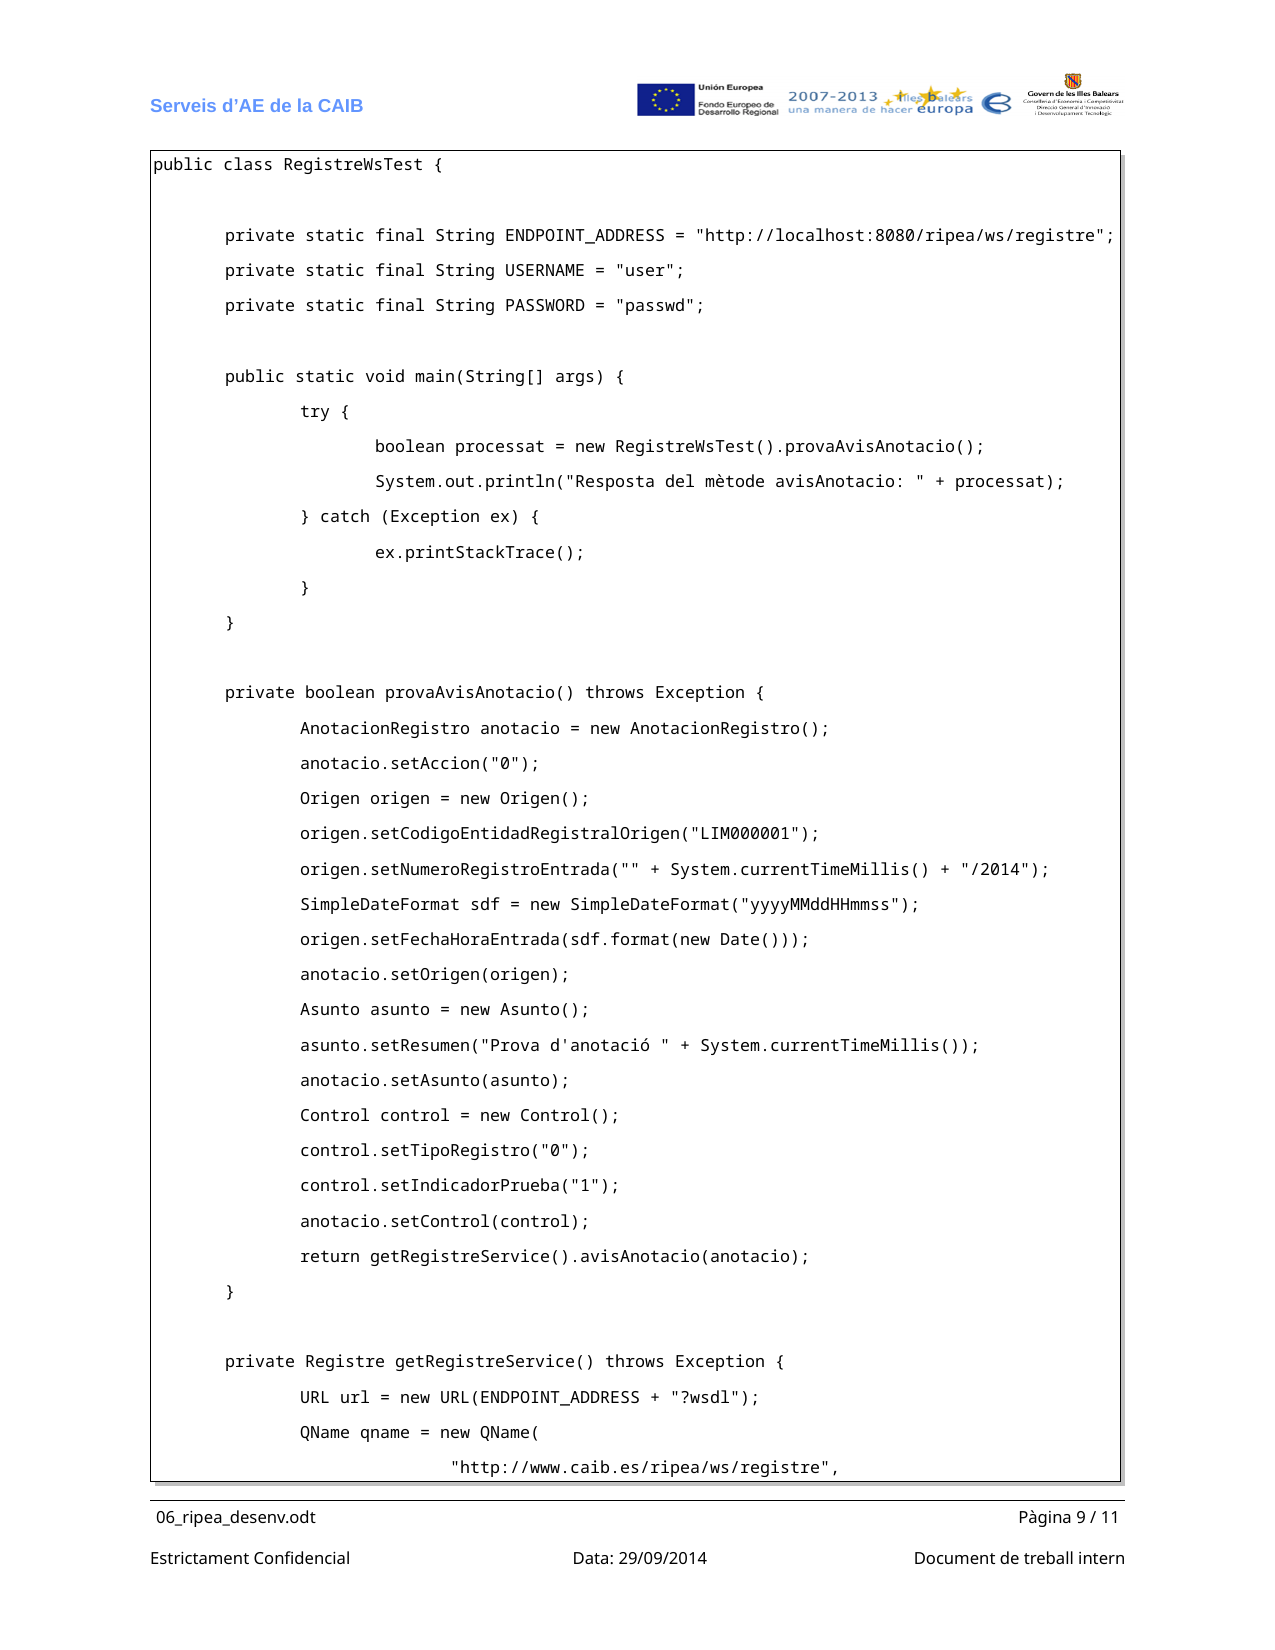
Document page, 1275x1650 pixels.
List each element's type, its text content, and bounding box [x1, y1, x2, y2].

text asunto.setResumen("Prova d'anotació " + System.currentTimeMillis()); [151, 1030, 1120, 1056]
text } [151, 572, 1120, 598]
text Origen origen = new Origen(); [151, 784, 1120, 809]
text QName qname = new QName( [151, 1417, 1120, 1443]
text origen.setFechaHoraEntrada(sdf.format(new Date())); [151, 924, 1120, 950]
text anotacio.setControl(control); [151, 1206, 1120, 1232]
text control.setIndicadorPrueba("1"); [151, 1171, 1120, 1197]
text anotacio.setOrigen(origen); [151, 960, 1120, 986]
text } catch (Exception ex) { [151, 502, 1120, 528]
text Control control = new Control(); [151, 1101, 1120, 1126]
text origen.setCodigoEntidadRegistralOrigen("LIM000001"); [151, 819, 1120, 845]
text boolean processat = new RegistreWsTest().provaAvisAnotacio(); [151, 432, 1120, 457]
text SimpleDateFormat sdf = new SimpleDateFormat("yyyyMMddHHmmss"); [151, 889, 1120, 915]
text AnotacionRegistro anotacio = new AnotacionRegistro(); [151, 713, 1120, 739]
text private static final String USERNAME = "user"; [151, 256, 1120, 281]
text public class RegistreWsTest { [151, 151, 1120, 176]
text anotacio.setAccion("0"); [151, 748, 1120, 774]
text public static void main(String[] args) { [151, 361, 1120, 387]
text origen.setNumeroRegistroEntrada("" + System.currentTimeMillis() + "/2014"); [151, 854, 1120, 880]
text ex.printStackTrace(); [151, 537, 1120, 563]
text System.out.println("Resposta del mètode avisAnotacio: " + processat); [151, 467, 1120, 493]
text return getRegistreService().avisAnotacio(anotacio); [151, 1241, 1120, 1267]
picture [636, 73, 1125, 116]
text "http://www.caib.es/ripea/ws/registre", [151, 1453, 1120, 1481]
text private boolean provaAvisAnotacio() throws Exception { [151, 678, 1120, 704]
text control.setTipoRegistro("0"); [151, 1136, 1120, 1162]
text URL url = new URL(ENDPOINT_ADDRESS + "?wsdl"); [151, 1382, 1120, 1408]
text private static final String PASSWORD = "passwd"; [151, 291, 1120, 317]
text anotacio.setAsunto(asunto); [151, 1065, 1120, 1091]
text Asunto asunto = new Asunto(); [151, 995, 1120, 1021]
text } [151, 608, 1120, 633]
text } [151, 1277, 1120, 1302]
text try { [151, 396, 1120, 422]
text private Registre getRegistreService() throws Exception { [151, 1347, 1120, 1373]
text private static final String ENDPOINT_ADDRESS = "http://localhost:8080/ripea/ws/registre"; [151, 220, 1120, 246]
